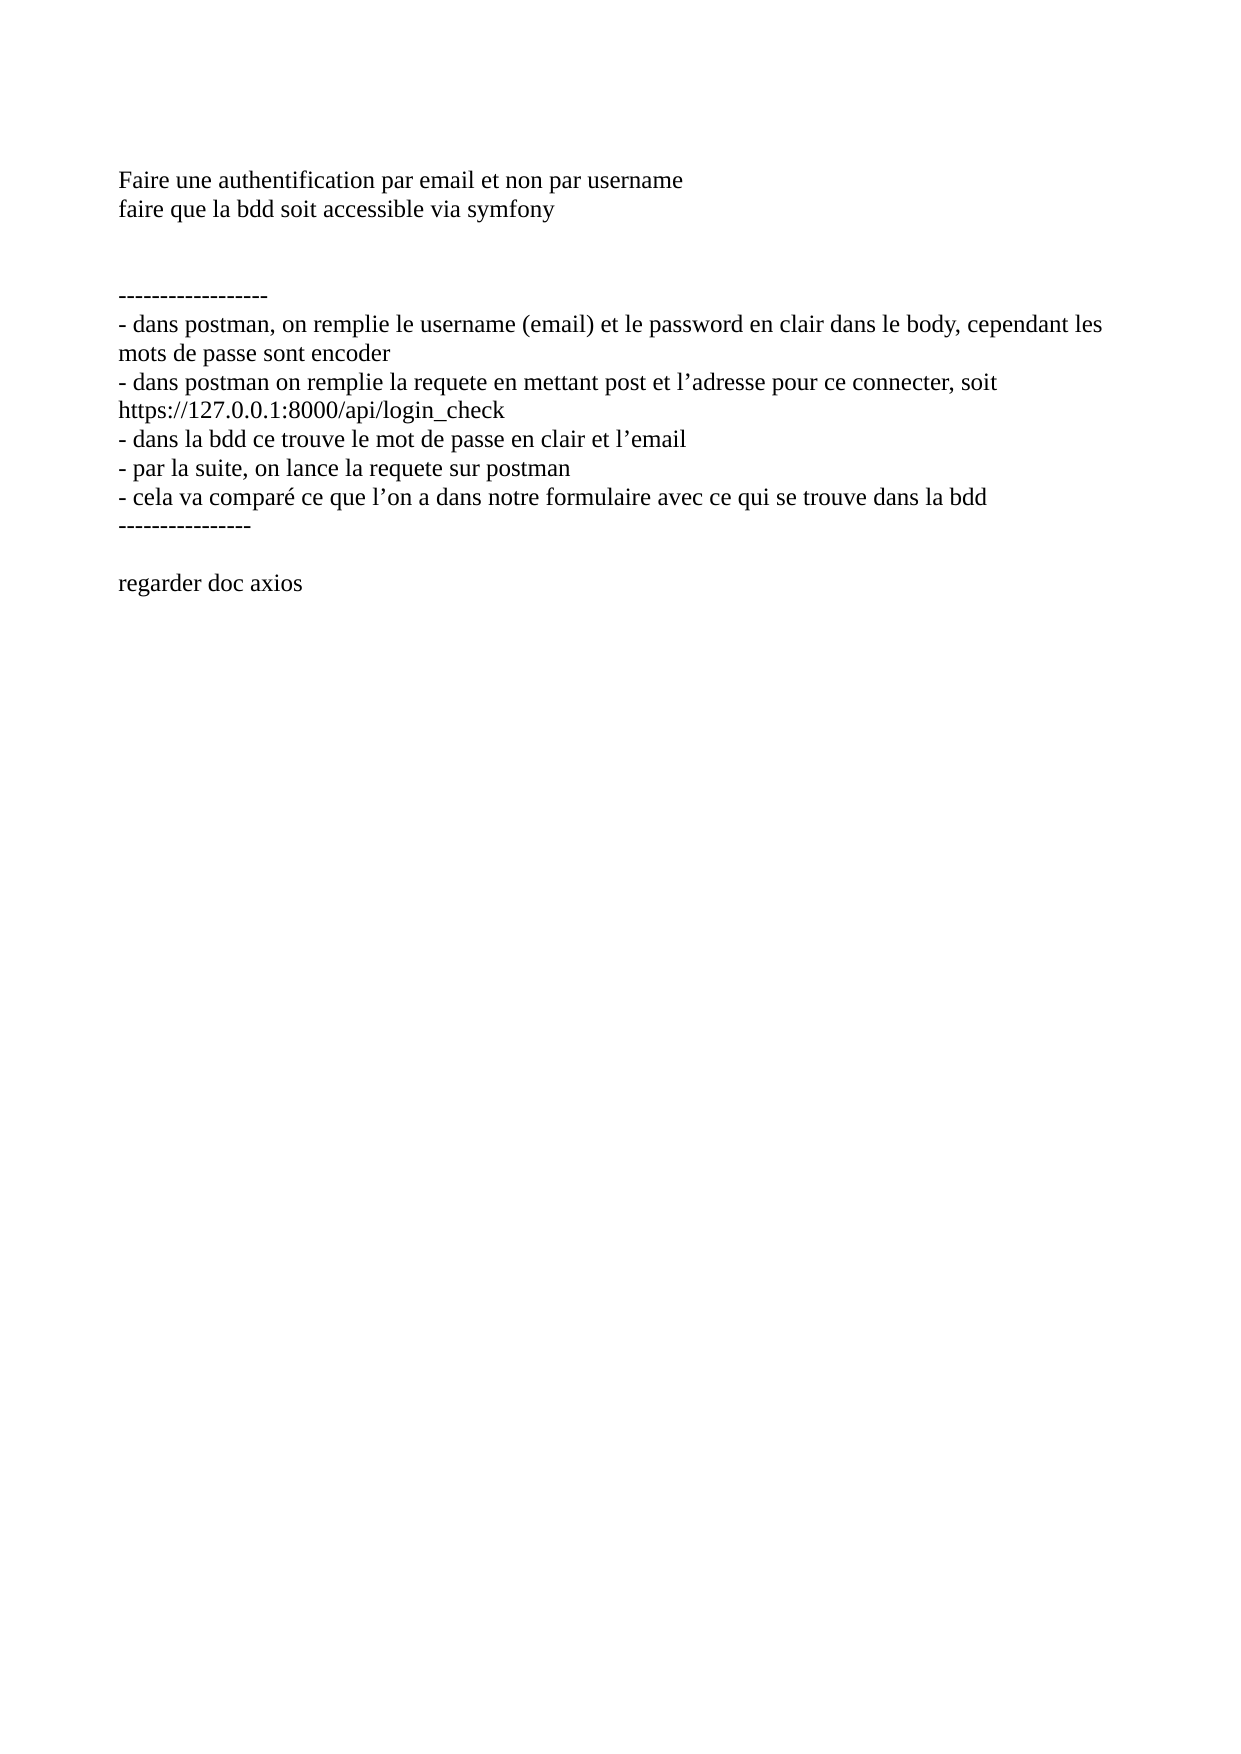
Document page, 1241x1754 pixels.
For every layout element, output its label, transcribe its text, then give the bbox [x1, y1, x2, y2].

text - dans la bdd ce trouve le mot de passe en clair et l’email [118, 424, 1122, 453]
text - dans postman on remplie la requete en mettant post et l’adresse pour ce connecter, soit https://127.0.0.1:8000/api/login_check [118, 367, 1122, 424]
text ---------------- [118, 510, 1122, 539]
text Faire une authentification par email et non par username [118, 165, 1122, 194]
text - dans postman, on remplie le username (email) et le password en clair dans le body, cependant les mots de passe sont encoder [118, 309, 1122, 367]
text - par la suite, on lance la requete sur postman [118, 453, 1122, 482]
text ------------------ [118, 280, 1122, 309]
text - cela va comparé ce que l’on a dans notre formulaire avec ce qui se trouve dans la bdd [118, 482, 1122, 510]
text faire que la bdd soit accessible via symfony [118, 194, 1122, 223]
text regarder doc axios [118, 568, 1122, 597]
